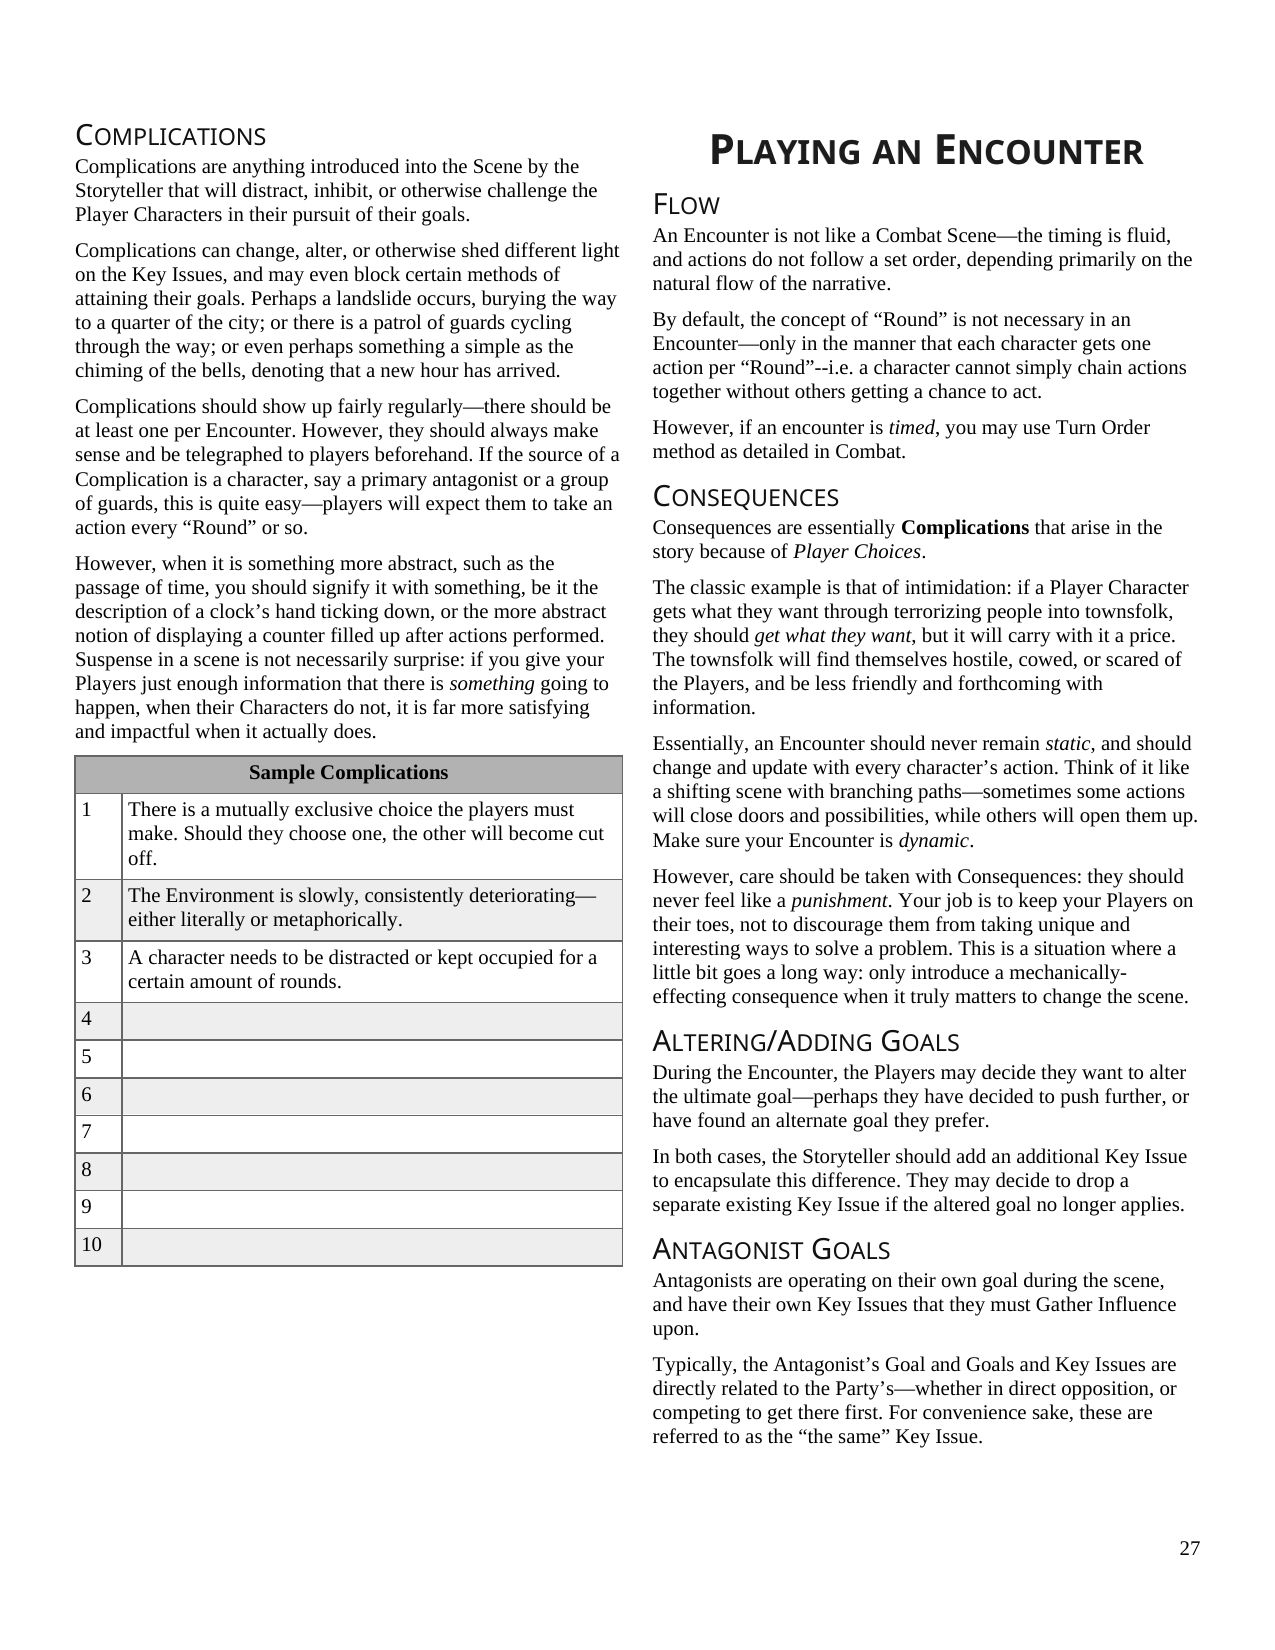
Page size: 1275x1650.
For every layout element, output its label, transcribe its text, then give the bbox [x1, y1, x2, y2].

text An Encounter is not like a Combat Scene—the timing is fluid, and actions do not follow a set order, depending primarily on the natural flow of the narrative. [652, 223, 1200, 295]
text Complications should show up fairly regularly—there should be at least one per Encounter. However, they should always make sense and be telegraphed to players beforehand. If the source of a Complication is a character, say a primary antagonist or a group of guards, this is quite easy—players will expect them to take an action every “Round” or so. [75, 394, 622, 539]
table_cell A character needs to be distracted or kept occupied for a certain amount of rounds. [123, 942, 622, 1002]
text Consequences are essentially Complications that arise in the story because of Player Choices. [652, 515, 1200, 563]
text However, when it is something more abstract, such as the passage of time, you should signify it with something, be it the description of a clock’s hand ticking down, or the more abstract notion of displaying a counter filled up after actions performed. Suspense in a scene is not necessarily surprise: if you give your Players just enough information that there is something going to happen, when their Characters do not, it is far more satisfying and impactful when it actually does. [75, 551, 622, 743]
text Typically, the Antagonist’s Goal and Goals and Key Issues are directly related to the Party’s—whether in direct opposition, or competing to get there first. For convenience sake, these are referred to as the “the same” Key Issue. [652, 1352, 1200, 1448]
text By default, the concept of “Round” is not necessary in an Encounter—only in the manner that each character gets one action per “Round”--i.e. a character cannot simply chain actions together without others getting a chance to act. [652, 307, 1200, 403]
table_cell 6 [76, 1079, 121, 1114]
table_cell [123, 1229, 622, 1265]
text Antagonists are operating on their own goal during the scene, and have their own Key Issues that they must Gather Influence upon. [652, 1268, 1200, 1340]
table_cell 1 [76, 794, 121, 878]
text During the Encounter, the Players may decide they want to alter the ultimate goal—perhaps they have decided to push further, or have found an alternate goal they prefer. [652, 1059, 1200, 1132]
table_cell There is a mutually exclusive choice the players must make. Should they choose one, the other will become cut off. [123, 794, 622, 878]
table_cell [123, 1116, 622, 1152]
table_cell [123, 1191, 622, 1227]
text However, care should be taken with Consequences: they should never feel like a punishment. Your job is to keep your Players on their toes, not to discourage them from taking unique and interesting ways to solve a problem. This is a situation where a little bit goes a long way: only introduce a mechanically-effecting consequence when it truly matters to change the scene. [652, 863, 1200, 1008]
table_cell 3 [76, 942, 121, 1002]
table_cell 2 [76, 880, 121, 940]
table_cell [123, 1079, 622, 1114]
table_header Sample Complications [76, 757, 622, 793]
table_cell The Environment is slowly, consistently deteriorating—either literally or metaphorically. [123, 880, 622, 940]
text However, if an encounter is timed, you may use Turn Order method as detailed in Combat. [652, 415, 1200, 463]
subtitle Altering/Adding Goals [652, 1020, 1200, 1059]
table_cell 4 [76, 1003, 121, 1039]
text Essentially, an Encounter should never remain static, and should change and update with every character’s action. Think of it like a shifting scene with branching paths—sometimes some actions will close doors and possibilities, while others will open them up. Make sure your Encounter is dynamic. [652, 731, 1200, 852]
subtitle Antagonist Goals [652, 1228, 1200, 1268]
text Complications are anything introduced into the Scene by the Storyteller that will distract, inhibit, or otherwise challenge the Player Characters in their pursuit of their goals. [75, 154, 622, 226]
subtitle Complications [75, 114, 622, 154]
table_cell [123, 1041, 622, 1077]
table_cell [123, 1154, 622, 1190]
text In both cases, the Storyteller should add an additional Key Issue to encapsulate this difference. They may decide to drop a separate existing Key Issue if the altered goal no longer applies. [652, 1144, 1200, 1216]
table_cell 8 [76, 1154, 121, 1190]
subtitle Consequences [652, 475, 1200, 515]
table_cell 7 [76, 1116, 121, 1152]
table_cell 9 [76, 1191, 121, 1227]
table_cell 10 [76, 1229, 121, 1265]
text The classic example is that of intimidation: if a Player Character gets what they want through terrorizing people into townsfolk, they should get what they want, but it will carry with it a price. The townsfolk will find themselves hostile, cowed, or scared of the Players, and be less friendly and forthcoming with information. [652, 575, 1200, 719]
table_cell [123, 1003, 622, 1039]
text Complications can change, alter, or otherwise shed different light on the Key Issues, and may even block certain methods of attaining their goals. Perhaps a landslide occurs, burying the way to a quarter of the city; or there is a patrol of guards cycling through the way; or even perhaps something a simple as the chiming of the bells, denoting that a new hour has arrived. [75, 238, 622, 382]
subtitle Flow [652, 183, 1200, 223]
subtitle Playing an Encounter [652, 120, 1200, 177]
table_cell 5 [76, 1041, 121, 1077]
